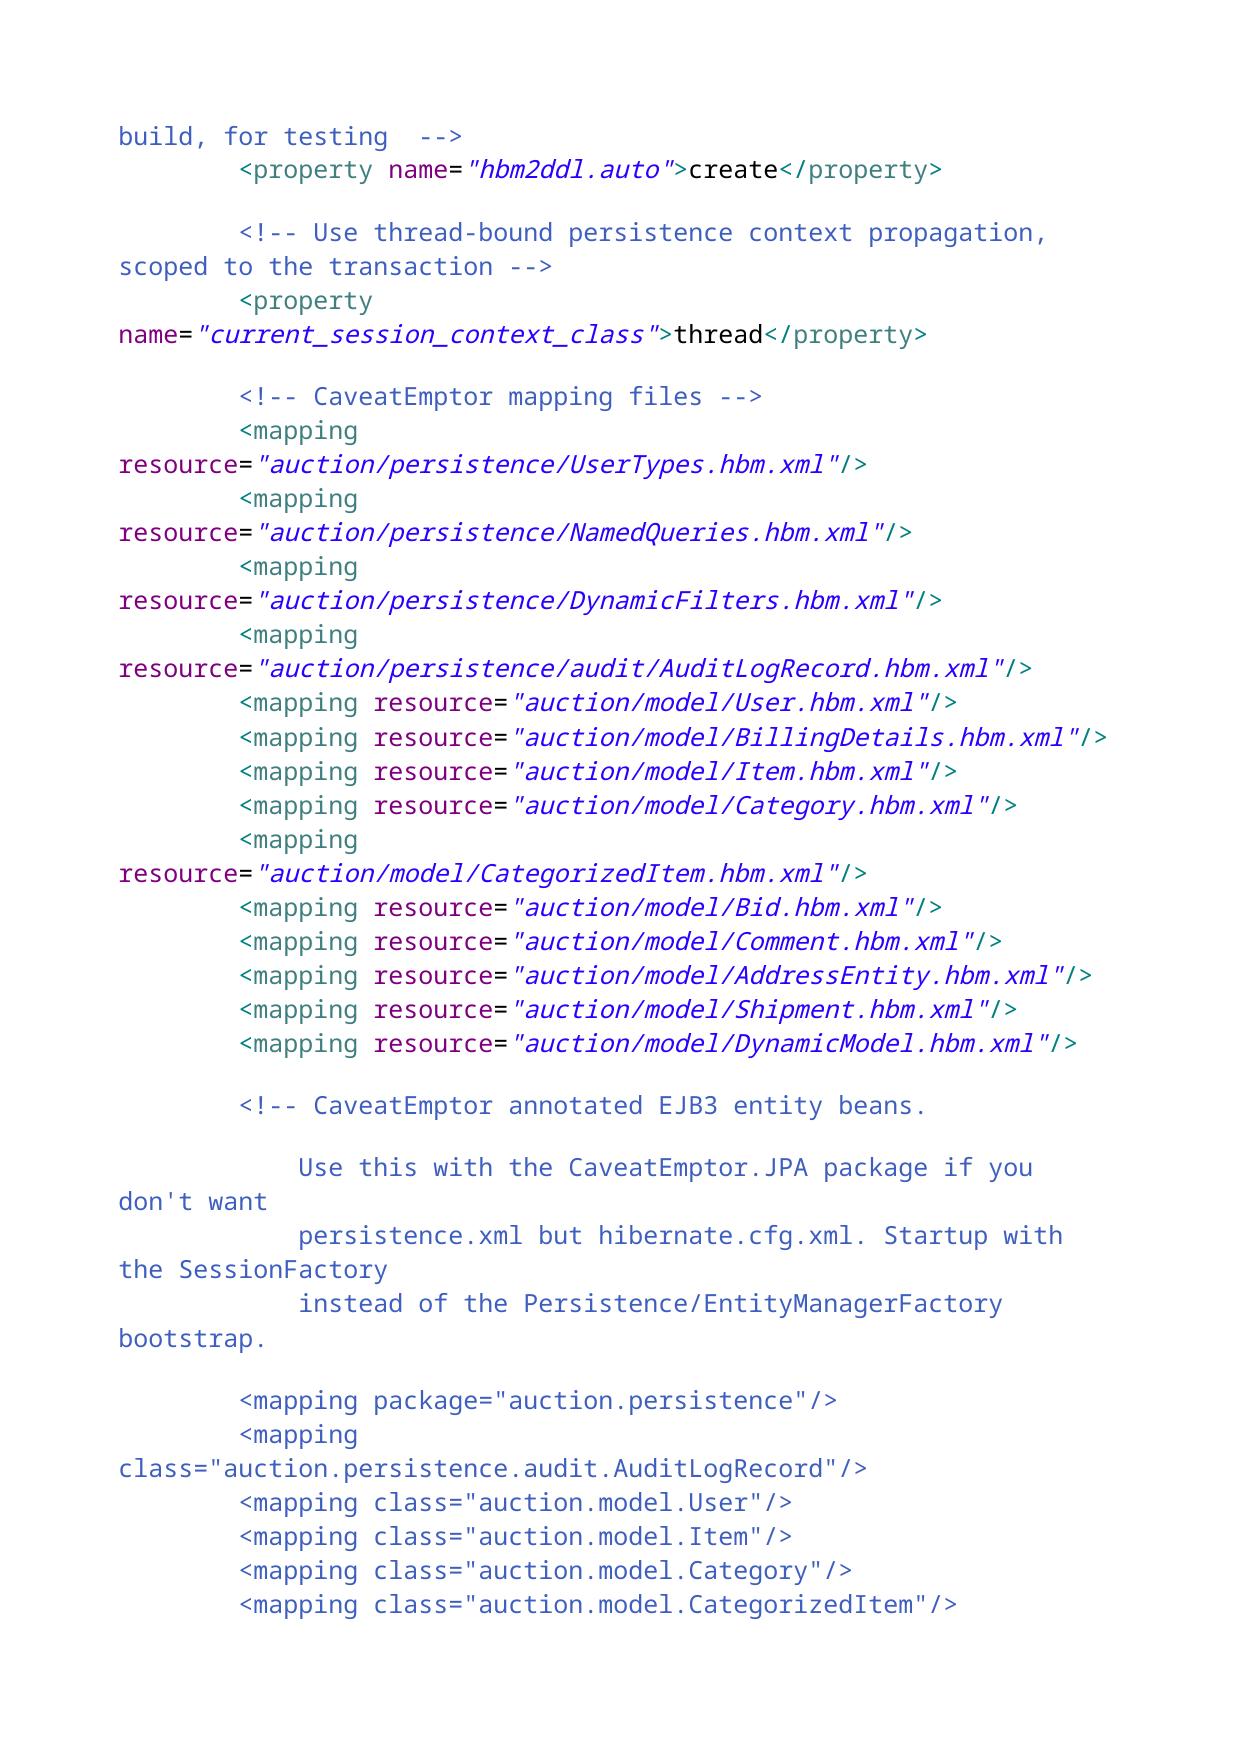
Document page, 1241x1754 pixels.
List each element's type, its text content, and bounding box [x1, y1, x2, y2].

text <mapping resource="auction/model/Category.hbm.xml"/> [118, 787, 1122, 821]
text <mapping class="auction.persistence.audit.AuditLogRecord"/> [118, 1416, 1122, 1484]
text <!-- CaveatEmptor annotated EJB3 entity beans. [118, 1088, 1122, 1122]
text <mapping resource="auction/model/BillingDetails.hbm.xml"/> [118, 719, 1122, 753]
text <property name="hbm2ddl.auto">create</property> [118, 152, 1122, 186]
text <mapping resource="auction/model/AddressEntity.hbm.xml"/> [118, 958, 1122, 992]
text <property name="current_session_context_class">thread</property> [118, 282, 1122, 351]
text <mapping resource="auction/model/User.hbm.xml"/> [118, 685, 1122, 719]
text <mapping resource="auction/persistence/NamedQueries.hbm.xml"/> [118, 481, 1122, 549]
text build, for testing --> [118, 118, 1122, 152]
text <mapping resource="auction/model/Comment.hbm.xml"/> [118, 923, 1122, 958]
text <!-- Use thread-bound persistence context propagation, scoped to the transaction --> [118, 214, 1122, 282]
text <mapping resource="auction/model/Bid.hbm.xml"/> [118, 889, 1122, 923]
text instead of the Persistence/EntityManagerFactory bootstrap. [118, 1286, 1122, 1354]
text <mapping resource="auction/model/CategorizedItem.hbm.xml"/> [118, 821, 1122, 889]
text persistence.xml but hibernate.cfg.xml. Startup with the SessionFactory [118, 1218, 1122, 1286]
text Use this with the CaveatEmptor.JPA package if you don't want [118, 1150, 1122, 1218]
text <mapping resource="auction/persistence/audit/AuditLogRecord.hbm.xml"/> [118, 617, 1122, 685]
text <mapping resource="auction/persistence/DynamicFilters.hbm.xml"/> [118, 549, 1122, 617]
text <!-- CaveatEmptor mapping files --> [118, 378, 1122, 413]
text <mapping class="auction.model.Item"/> [118, 1518, 1122, 1553]
text <mapping package="auction.persistence"/> [118, 1382, 1122, 1416]
text <mapping class="auction.model.User"/> [118, 1484, 1122, 1518]
text <mapping resource="auction/model/Item.hbm.xml"/> [118, 753, 1122, 787]
text <mapping resource="auction/persistence/UserTypes.hbm.xml"/> [118, 413, 1122, 481]
text <mapping class="auction.model.CategorizedItem"/> [118, 1587, 1122, 1621]
text <mapping resource="auction/model/Shipment.hbm.xml"/> [118, 992, 1122, 1026]
text <mapping resource="auction/model/DynamicModel.hbm.xml"/> [118, 1026, 1122, 1060]
text <mapping class="auction.model.Category"/> [118, 1553, 1122, 1587]
